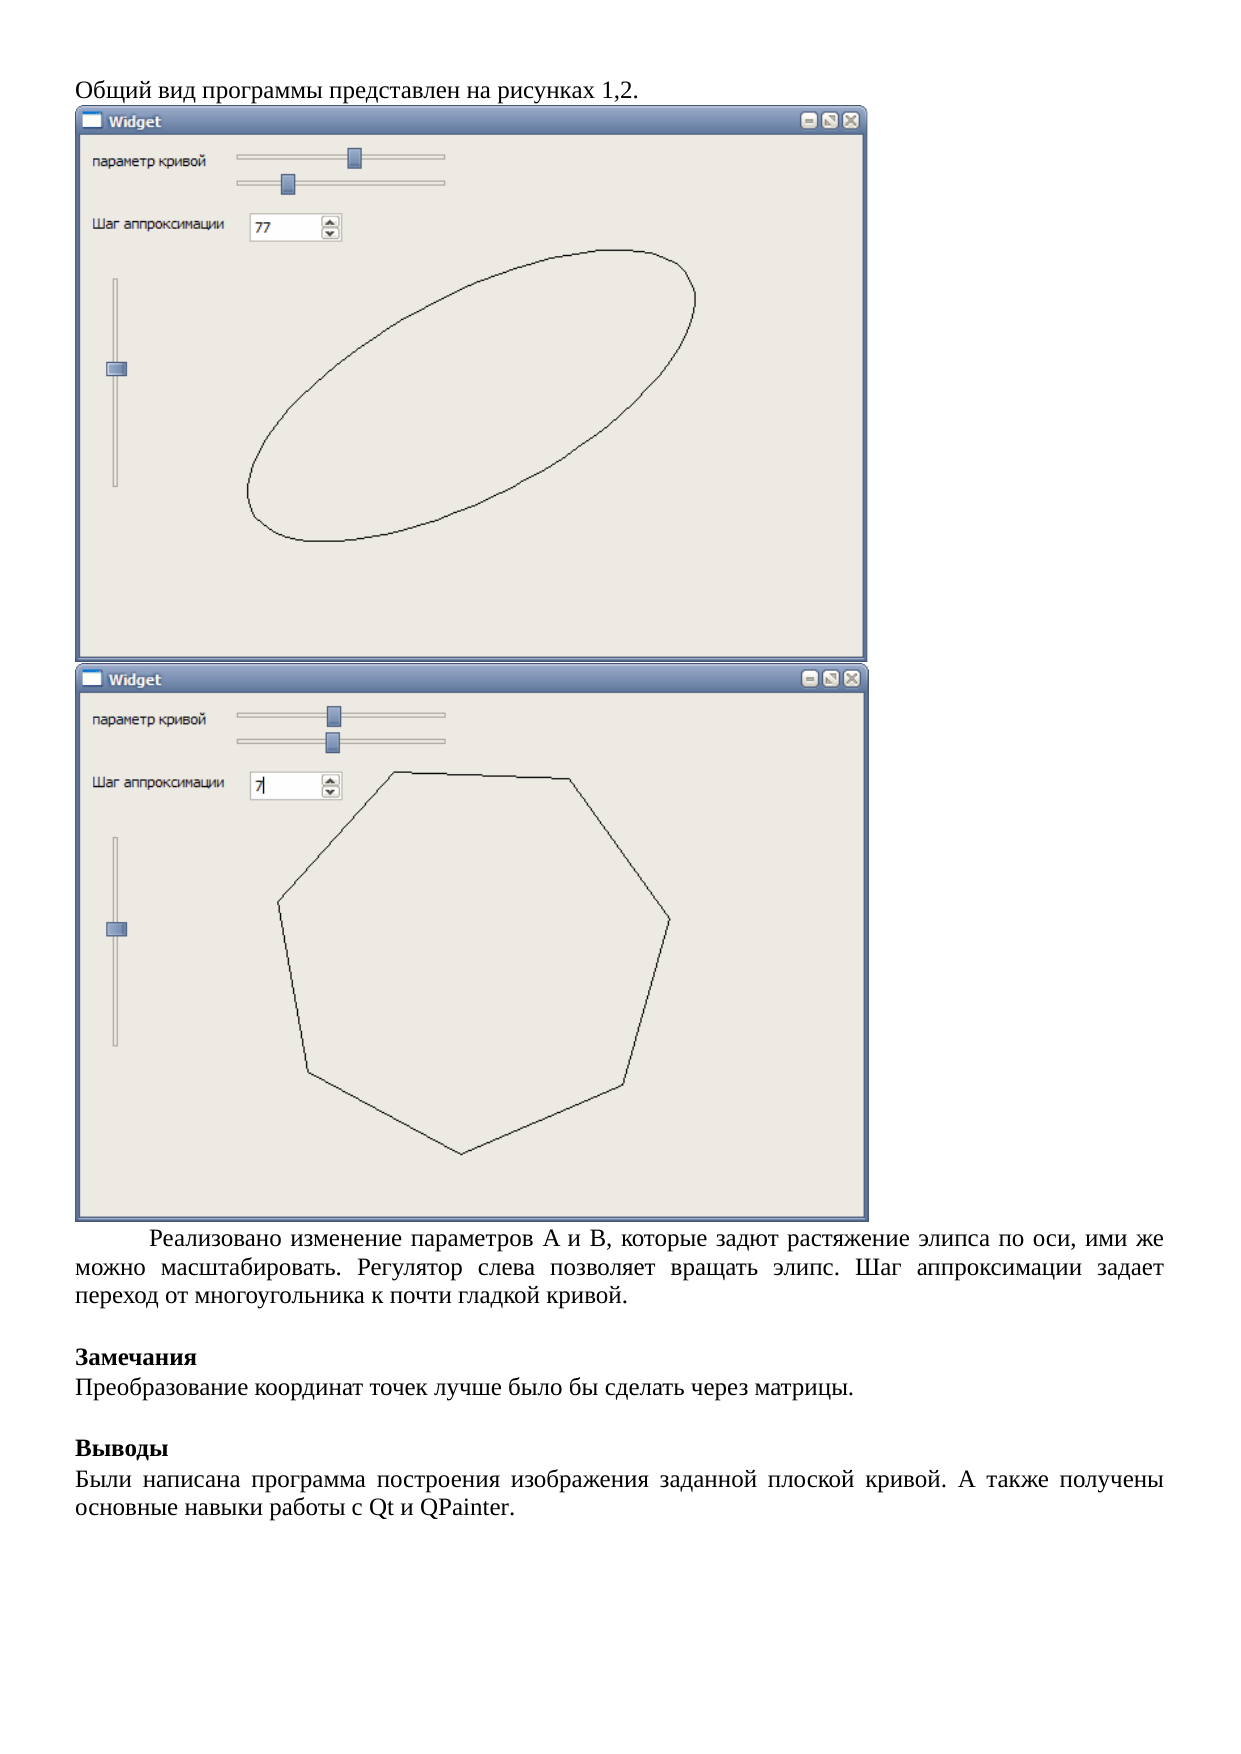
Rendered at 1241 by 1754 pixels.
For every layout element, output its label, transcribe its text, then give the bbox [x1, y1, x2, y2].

picture [75, 105, 868, 662]
text Выводы [75, 1433, 1165, 1462]
text Были написана программа построения изображения заданной плоской кривой. А также получены основные навыки работы с Qt и QPainter. [75, 1464, 1165, 1521]
text Преобразование координат точек лучше было бы сделать через матрицы. [75, 1372, 1165, 1401]
text Замечания [75, 1342, 1165, 1370]
text Реализовано изменение параметров A и B, которые задют растяжение элипса по оси, ими же можно масштабировать. Регулятор слева позволяет вращать элипс. Шаг аппроксимации задает переход от многоугольника к почти гладкой кривой. [75, 1223, 1165, 1309]
picture [75, 663, 869, 1222]
text Общий вид программы представлен на рисунках 1,2. [75, 75, 1165, 104]
